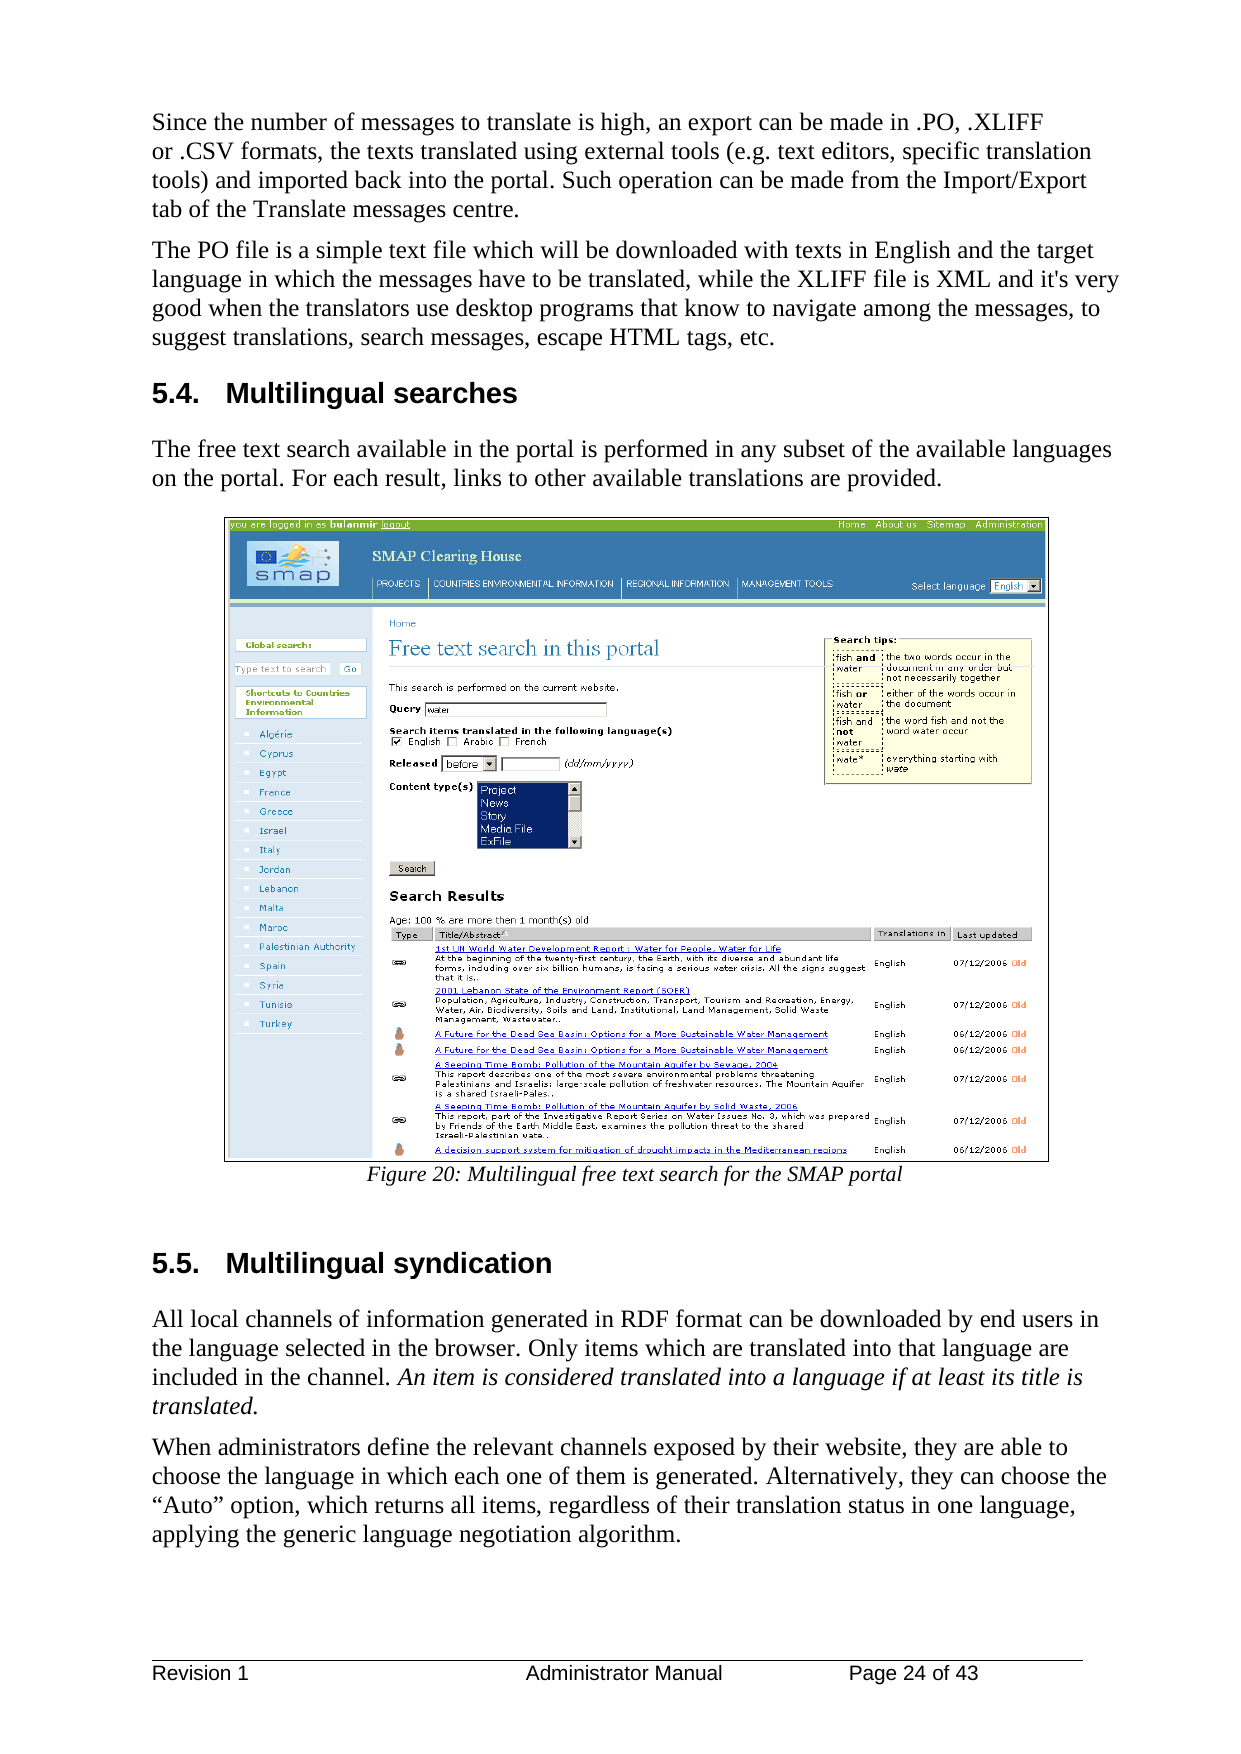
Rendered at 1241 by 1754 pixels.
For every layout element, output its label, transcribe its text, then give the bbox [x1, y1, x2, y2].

subtitle Multilingual syndication [152, 1246, 1120, 1279]
text Since the number of messages to translate is high, an export can be made in .PO, .XLIFF or .CSV formats, the texts translated using external tools (e.g. text editors, specific translation tools) and imported back into the portal. Such operation can be made from the Import/Export tab of the Translate messages centre. [152, 107, 1120, 223]
text All local channels of information generated in RDF format can be downloaded by end users in the language selected in the browser. Only items which are translated into that language are included in the channel. An item is considered translated into a language if at least its title is translated. [152, 1304, 1120, 1420]
text The free text search available in the portal is performed in any subset of the available languages on the portal. For each result, links to other available translations are provided. [152, 434, 1120, 492]
text Figure 20: Multilingual free text search for the SMAP portal [223, 518, 1048, 1186]
subtitle Multilingual searches [152, 376, 1120, 409]
text The PO file is a simple text file which will be downloaded with texts in English and the target language in which the messages have to be translated, while the XLIFF file is XML and it's very good when the translators use desktop programs that know to navigate among the messages, to suggest translations, search messages, escape HTML tags, etc. [152, 235, 1120, 351]
text When administrators define the relevant channels exposed by their website, they are able to choose the language in which each one of them is generated. Alternatively, they can choose the “Auto” option, which returns all items, regardless of their translation status in one language, applying the generic language negotiation algorithm. [152, 1432, 1120, 1548]
